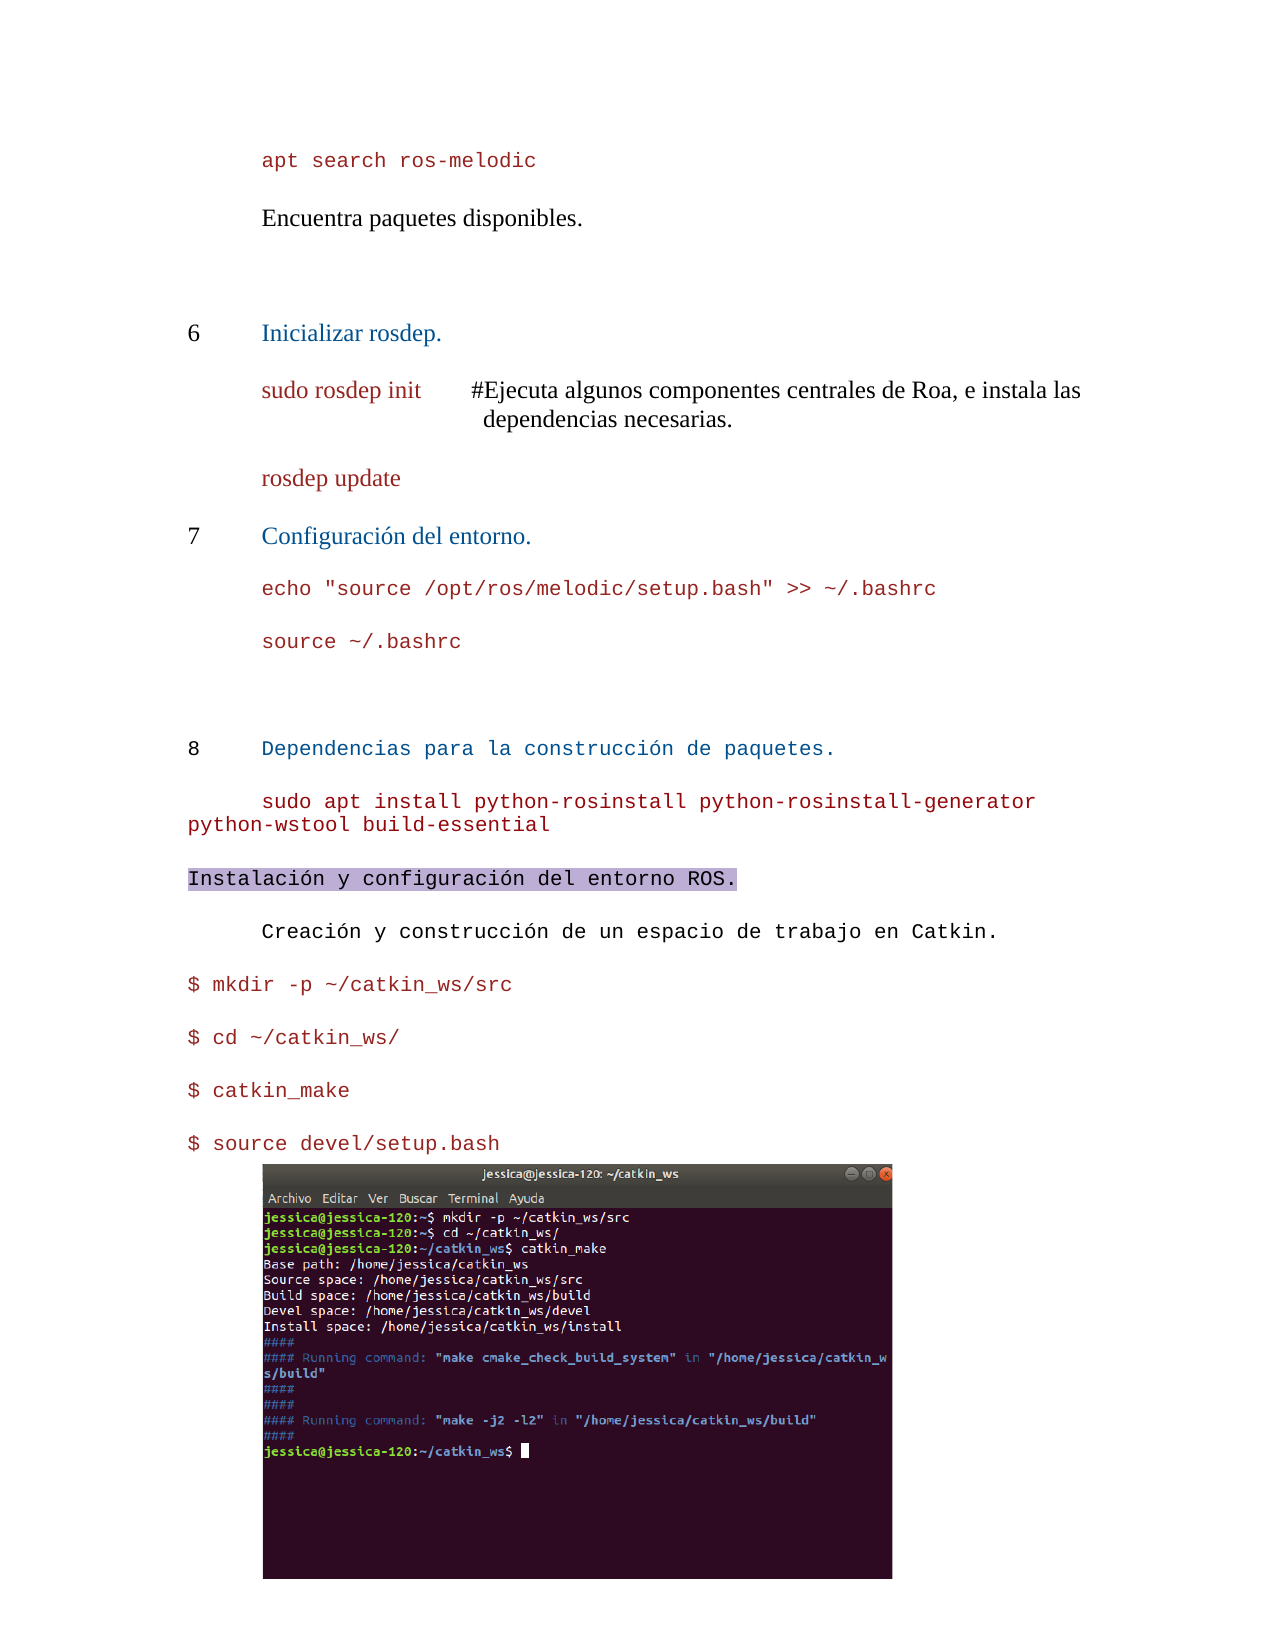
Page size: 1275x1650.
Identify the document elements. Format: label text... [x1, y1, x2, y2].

text echo "source /opt/ros/melodic/setup.bash" >> ~/.bashrc [187, 578, 1087, 602]
text Creación y construcción de un espacio de trabajo en Catkin. [187, 921, 1087, 944]
picture [262, 1164, 428, 1579]
text Instalación y configuración del entorno ROS. [187, 868, 1087, 891]
text apt search ros-melodic [187, 150, 1087, 174]
text 6 Inicializar rosdep. [187, 318, 1087, 347]
text rosdep update [187, 463, 1087, 491]
text $ mkdir -p ~/catkin_ws/src [187, 974, 1087, 997]
text source ~/.bashrc [187, 631, 1087, 655]
text sudo apt install python-rosinstall python-rosinstall-generator python-wstool build-essential [187, 791, 1087, 838]
text Encuentra paquetes disponibles. [187, 203, 1087, 232]
text $ source devel/setup.bash [187, 1133, 1087, 1157]
text $ cd ~/catkin_ws/ [187, 1027, 1087, 1051]
text 7 Configuración del entorno. [187, 521, 1087, 549]
text sudo rosdep init #Ejecuta algunos componentes centrales de Roa, e instala las dependencias necesarias. [187, 376, 1087, 433]
text 8 Dependencias para la construcción de paquetes. [187, 738, 1087, 761]
text $ catkin_make [187, 1080, 1087, 1104]
